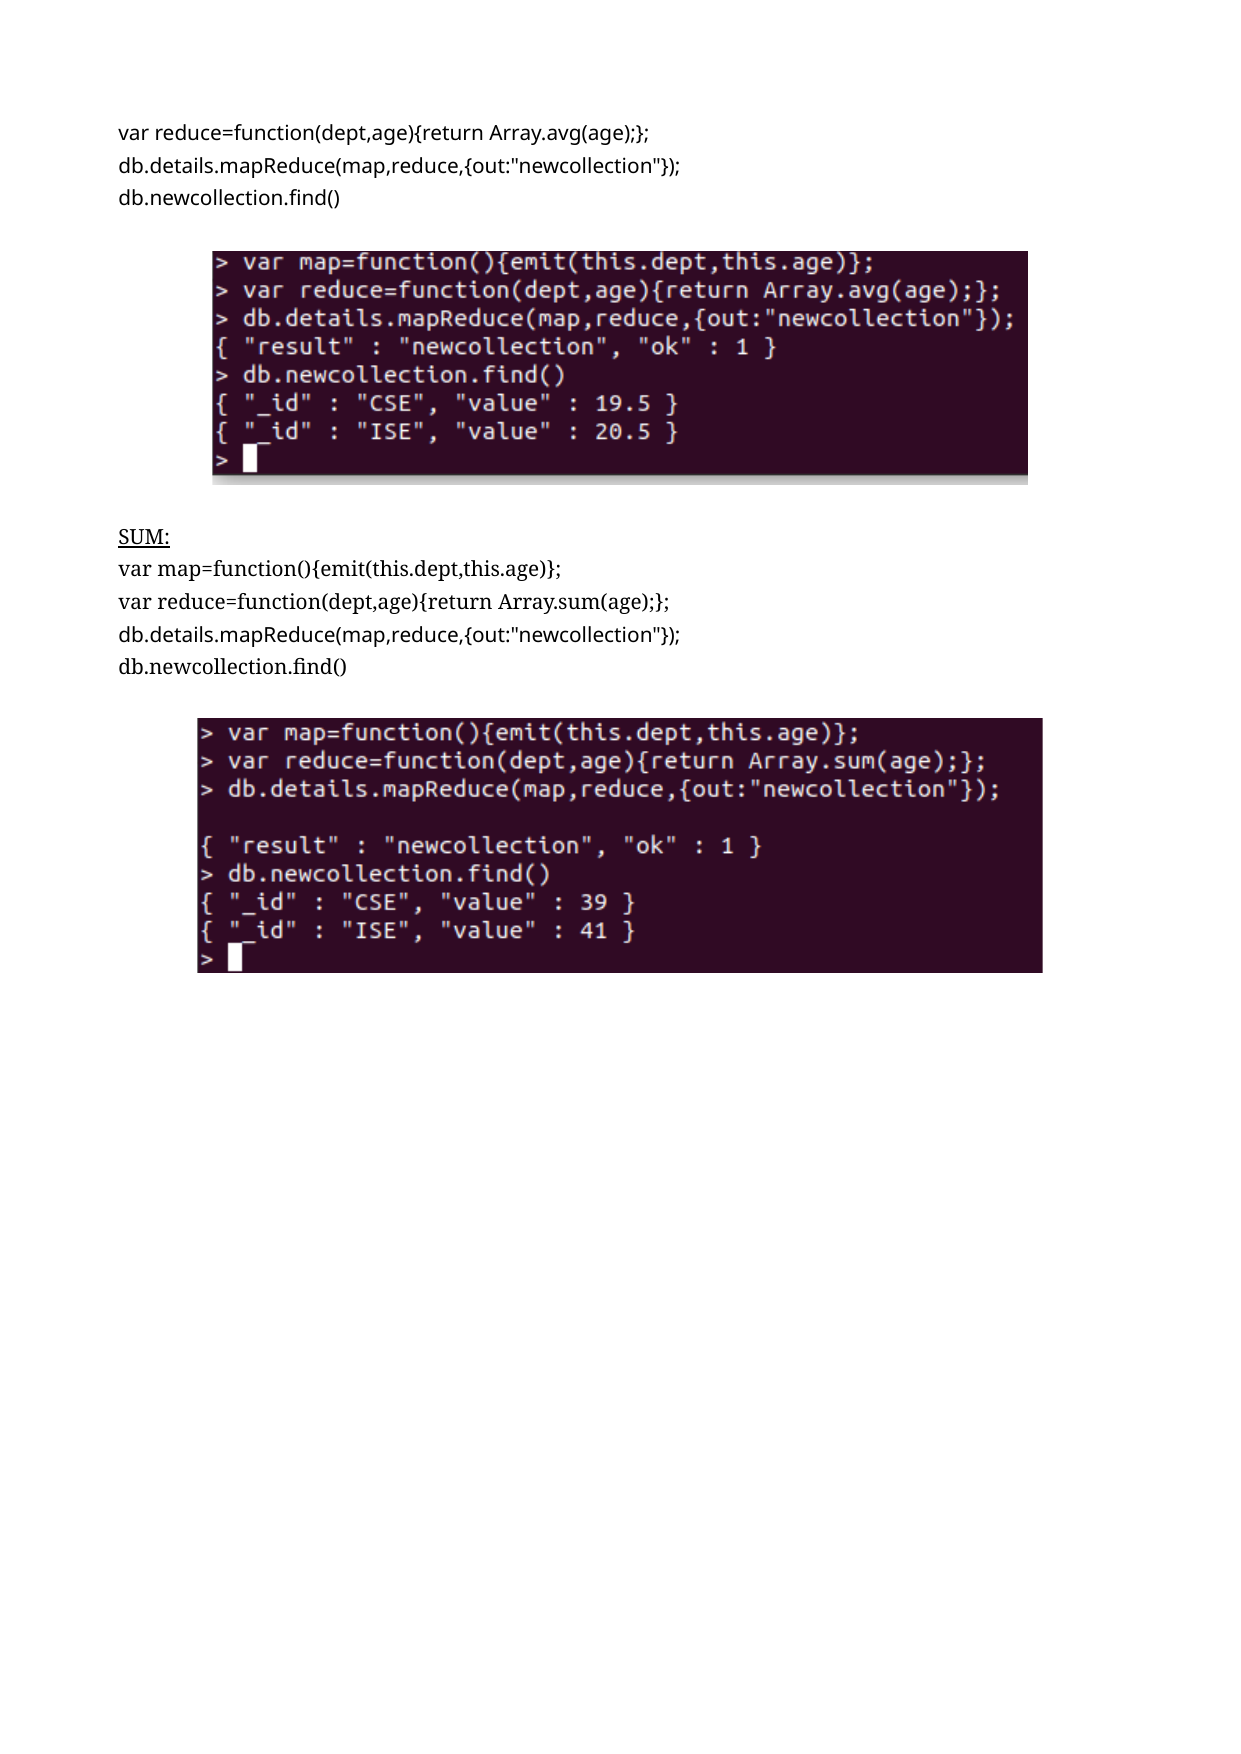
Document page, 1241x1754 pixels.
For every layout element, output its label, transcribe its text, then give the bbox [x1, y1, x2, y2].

picture [212, 251, 1028, 485]
text db.details.mapReduce(map,reduce,{out:"newcollection"}); [118, 151, 1122, 179]
text db.newcollection.find() [118, 652, 1122, 681]
text var reduce=function(dept,age){return Array.avg(age);}; [118, 118, 1122, 147]
text db.details.mapReduce(map,reduce,{out:"newcollection"}); [118, 620, 1122, 648]
picture [197, 718, 1043, 973]
text var reduce=function(dept,age){return Array.sum(age);}; [118, 587, 1122, 616]
text SUM: [118, 522, 1122, 550]
text db.newcollection.find() [118, 183, 1122, 212]
text var map=function(){emit(this.dept,this.age)}; [118, 554, 1122, 583]
